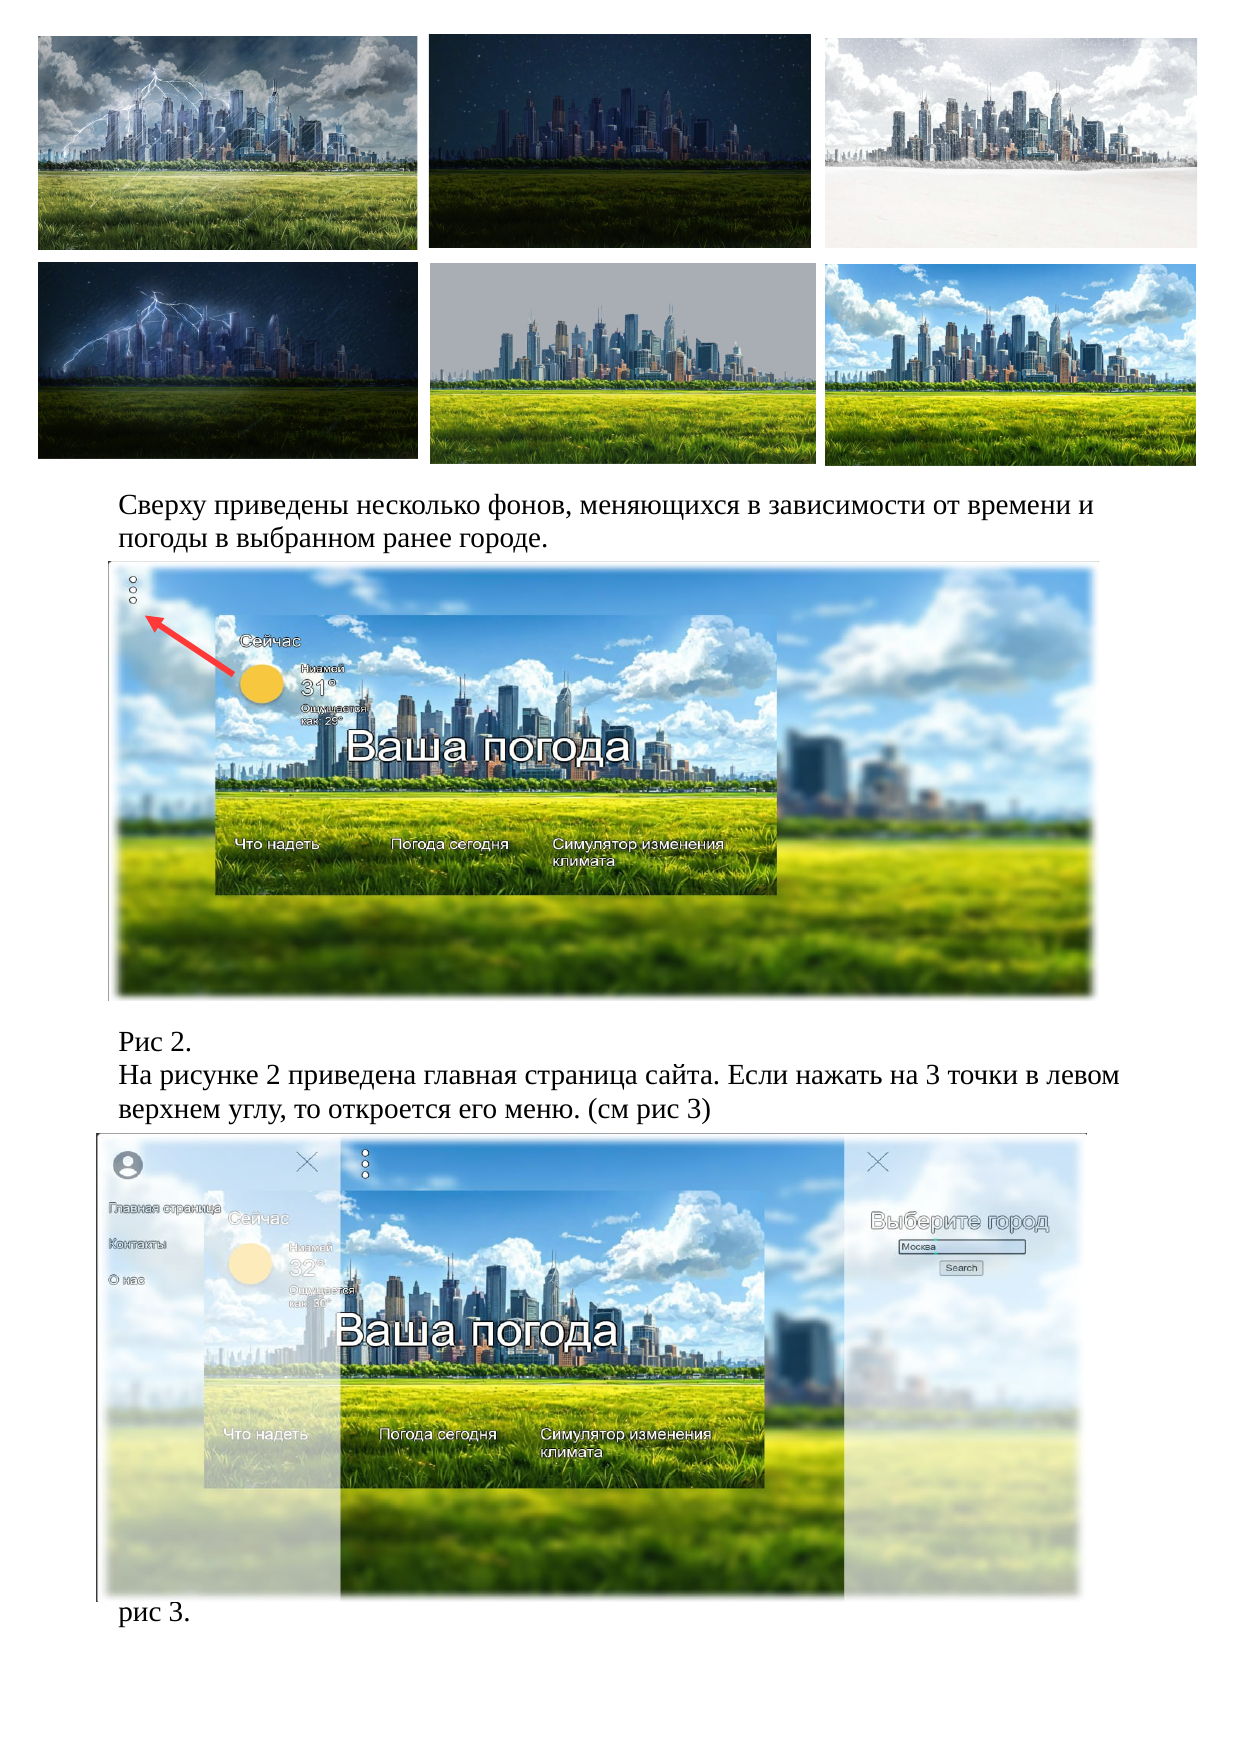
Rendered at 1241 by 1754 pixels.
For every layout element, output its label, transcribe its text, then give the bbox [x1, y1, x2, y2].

text На рисунке 2 приведена главная страница сайта. Если нажать на 3 точки в левом верхнем углу, то откроется его меню. (см рис 3) [118, 1057, 1122, 1124]
picture [38, 262, 418, 459]
picture [430, 263, 816, 464]
text рис 3. [118, 1594, 1122, 1627]
picture [108, 561, 1099, 1001]
picture [825, 38, 1198, 248]
picture [96, 1133, 1087, 1602]
text рис 3. [1087, 1493, 1122, 1527]
text Сверху приведены несколько фонов, меняющихся в зависимости от времени и погоды в выбранном ранее городе. [118, 487, 1122, 554]
picture [38, 36, 418, 250]
text Рис 2. [118, 1024, 1122, 1057]
picture [825, 264, 1196, 466]
picture [428, 34, 811, 248]
